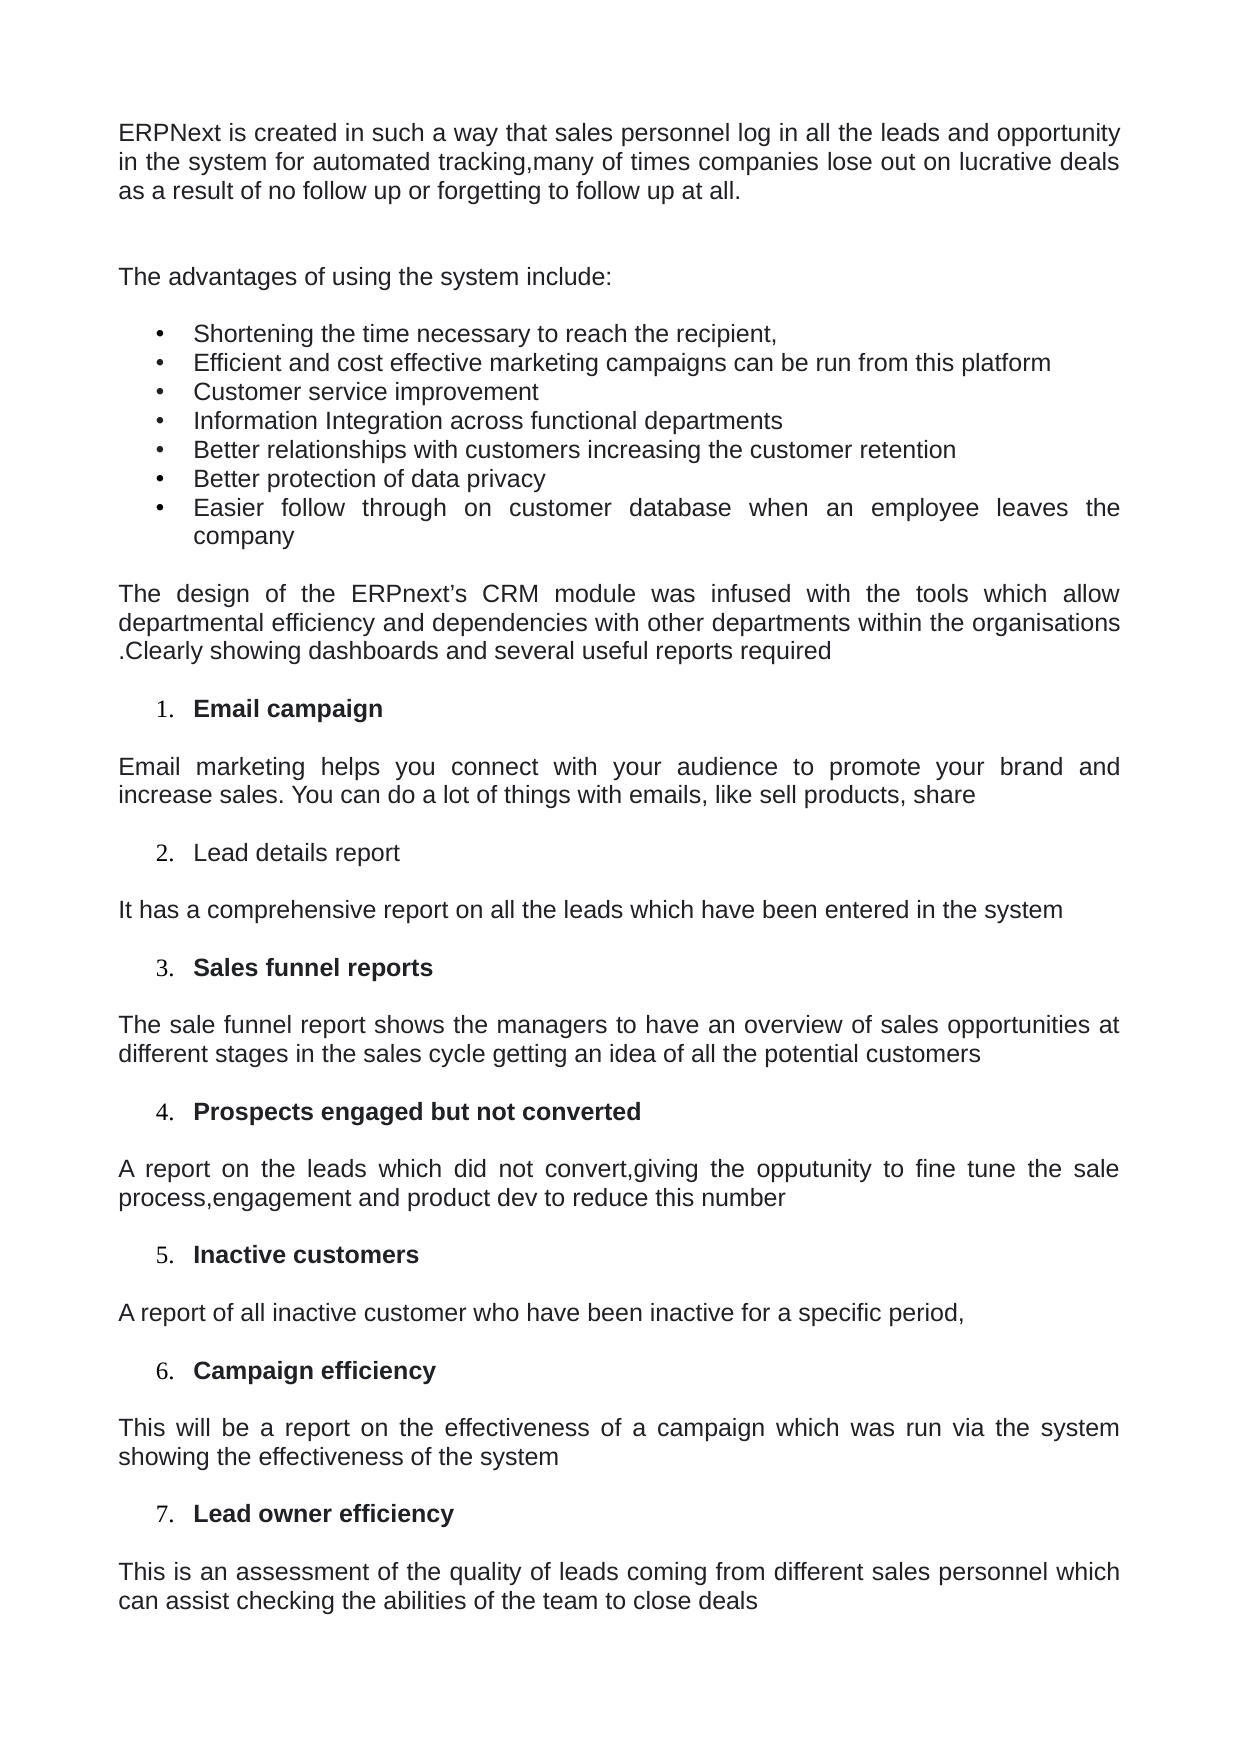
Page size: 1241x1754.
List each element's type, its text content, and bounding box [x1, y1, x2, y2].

list Customer service improvement [156, 377, 1122, 406]
list Campaign efficiency [156, 1356, 1122, 1384]
list Email campaign [156, 694, 1122, 723]
list Easier follow through on customer database when an employee leaves the company [156, 492, 1122, 550]
text The design of the ERPnext’s CRM module was infused with the tools which allow departmental efficiency and dependencies with other departments within the organisations .Clearly showing dashboards and several useful reports required [118, 579, 1122, 665]
list Efficient and cost effective marketing campaigns can be run from this platform [156, 348, 1122, 377]
text A report of all inactive customer who have been inactive for a specific period, [118, 1298, 1122, 1327]
text The advantages of using the system include: [118, 262, 1122, 291]
list Lead details report [156, 838, 1122, 867]
list Information Integration across functional departments [156, 406, 1122, 435]
text Email marketing helps you connect with your audience to promote your brand and increase sales. You can do a lot of things with emails, like sell products, share [118, 751, 1122, 809]
list Sales funnel reports [156, 953, 1122, 982]
text The sale funnel report shows the managers to have an overview of sales opportunities at different stages in the sales cycle getting an idea of all the potential customers [118, 1010, 1122, 1068]
list Inactive customers [156, 1241, 1122, 1269]
text It has a comprehensive report on all the leads which have been entered in the system [118, 895, 1122, 924]
list Lead owner efficiency [156, 1499, 1122, 1528]
list Better relationships with customers increasing the customer retention [156, 435, 1122, 464]
list Shortening the time necessary to reach the recipient, [156, 319, 1122, 348]
text This is an assessment of the quality of leads coming from different sales personnel which can assist checking the abilities of the team to close deals [118, 1557, 1122, 1614]
text This will be a report on the effectiveness of a campaign which was run via the system showing the effectiveness of the system [118, 1413, 1122, 1471]
list Prospects engaged but not converted [156, 1097, 1122, 1126]
text A report on the leads which did not convert,giving the opputunity to fine tune the sale process,engagement and product dev to reduce this number [118, 1154, 1122, 1212]
text ERPNext is created in such a way that sales personnel log in all the leads and opportunity in the system for automated tracking,many of times companies lose out on lucrative deals as a result of no follow up or forgetting to follow up at all. [118, 118, 1122, 204]
list Better protection of data privacy [156, 464, 1122, 492]
